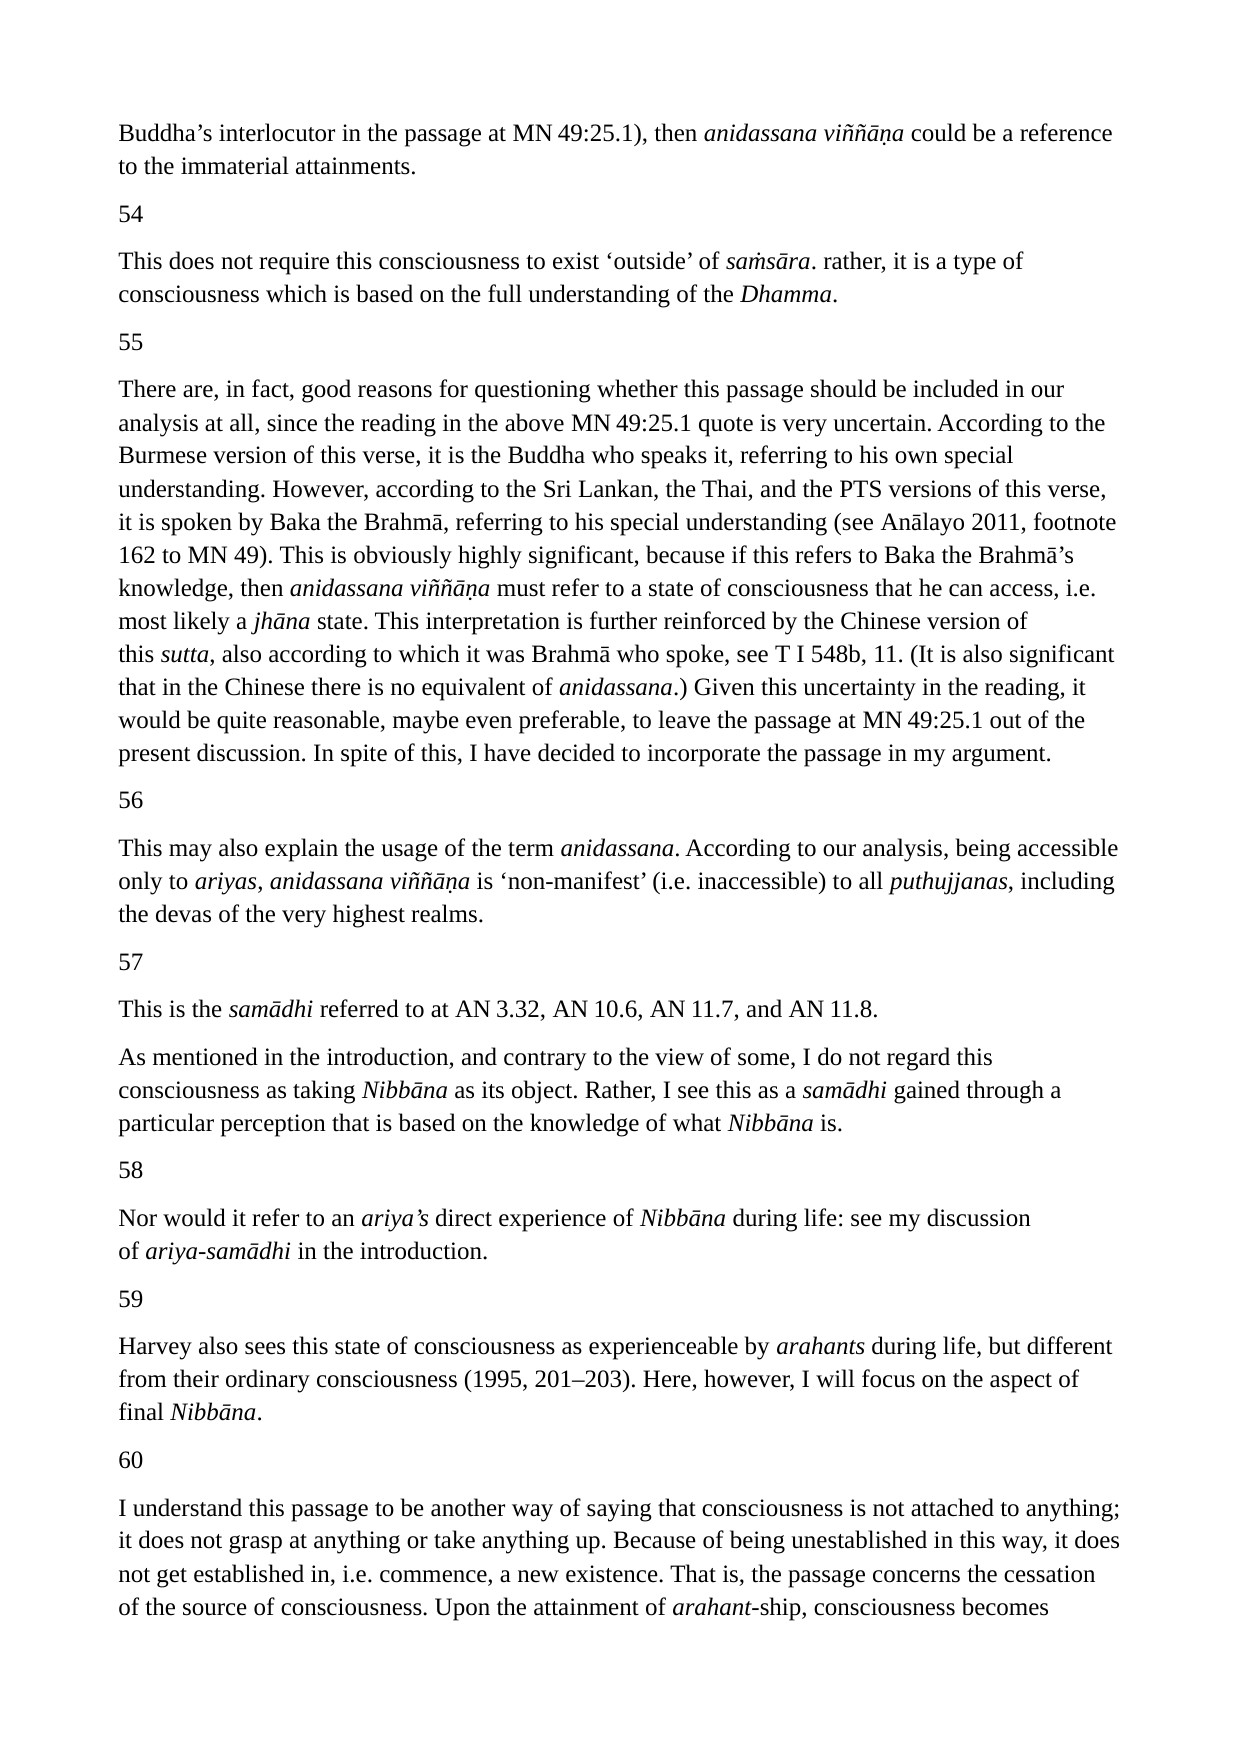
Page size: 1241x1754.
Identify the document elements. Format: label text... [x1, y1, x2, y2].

text 58 [118, 1156, 1122, 1184]
text I understand this passage to be another way of saying that consciousness is not attached to anything; it does not grasp at anything or take anything up. Because of being unestablished in this way, it does not get established in, i.e. commence, a new existence. That is, the passage concerns the cessation of the source of consciousness. Upon the attainment of arahant-ship, consciousness becomes [118, 1493, 1122, 1620]
text This is the samādhi referred to at AN 3.32, AN 10.6, AN 11.7, and AN 11.8. [118, 994, 1122, 1023]
text 54 [118, 199, 1122, 227]
text 55 [118, 327, 1122, 356]
text 57 [118, 947, 1122, 975]
text Nor would it refer to an ariya’s direct experience of Nibbāna during life: see my discussion of ariya-samādhi in the introduction. [118, 1203, 1122, 1265]
text There are, in fact, good reasons for questioning whether this passage should be included in our analysis at all, since the reading in the above MN 49:25.1 quote is very uncertain. According to the Burmese version of this verse, it is the Buddha who speaks it, referring to his own special understanding. However, according to the Sri Lankan, the Thai, and the PTS versions of this verse, it is spoken by Baka the Brahmā, referring to his special understanding (see Anālayo 2011, footnote 162 to MN 49). This is obviously highly significant, because if this refers to Baka the Brahmā’s knowledge, then anidassana viññāṇa must refer to a state of consciousness that he can access, i.e. most likely a jhāna state. This interpretation is further reinforced by the Chinese version of this sutta, also according to which it was Brahmā who spoke, see T I 548b, 11. (It is also significant that in the Chinese there is no equivalent of anidassana.) Given this uncertainty in the reading, it would be quite reasonable, maybe even preferable, to leave the passage at MN 49:25.1 out of the present discussion. In spite of this, I have decided to incorporate the passage in my argument. [118, 374, 1122, 767]
text Harvey also sees this state of consciousness as experienceable by arahants during life, but different from their ordinary consciousness (1995, 201–203). Here, however, I will focus on the aspect of final Nibbāna. [118, 1331, 1122, 1426]
text Buddha’s interlocutor in the passage at MN 49:25.1), then anidassana viññāṇa could be a reference to the immaterial attainments. [118, 118, 1122, 180]
text This may also explain the usage of the term anidassana. According to our analysis, being accessible only to ariyas, anidassana viññāṇa is ‘non-manifest’ (i.e. inaccessible) to all puthujjanas, including the devas of the very highest realms. [118, 833, 1122, 928]
text 59 [118, 1284, 1122, 1312]
text 60 [118, 1445, 1122, 1474]
text This does not require this consciousness to exist ‘outside’ of saṁsāra. rather, it is a type of consciousness which is based on the full understanding of the Dhamma. [118, 246, 1122, 308]
text As mentioned in the introduction, and contrary to the view of some, I do not regard this consciousness as taking Nibbāna as its object. Rather, I see this as a samādhi gained through a particular perception that is based on the knowledge of what Nibbāna is. [118, 1042, 1122, 1137]
text 56 [118, 785, 1122, 814]
